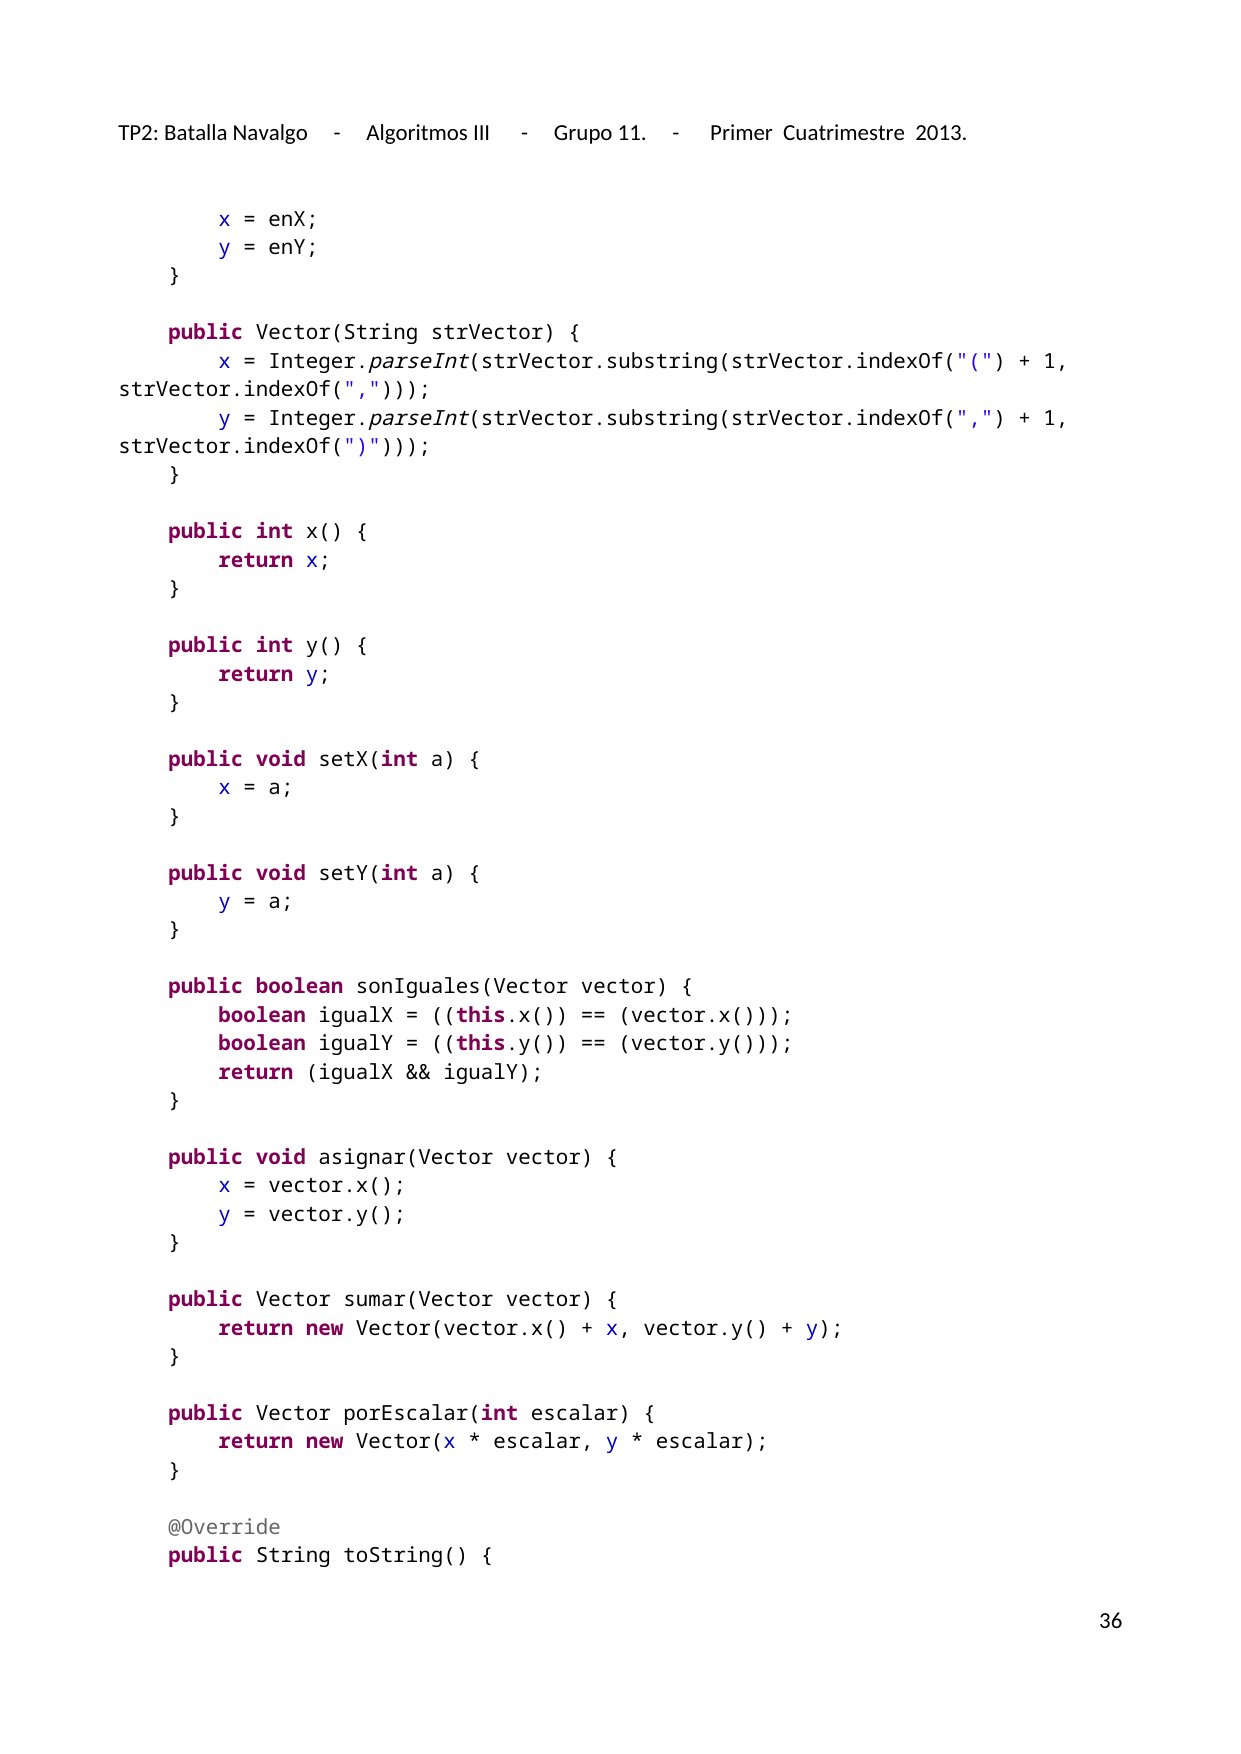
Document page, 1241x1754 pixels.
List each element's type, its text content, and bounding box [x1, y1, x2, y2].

text } [118, 573, 1122, 602]
text } [118, 1227, 1122, 1256]
text x = a; [118, 772, 1122, 801]
text } [118, 1341, 1122, 1369]
text x = enX; [118, 204, 1122, 232]
text y = a; [118, 886, 1122, 914]
text return new Vector(x * escalar, y * escalar); [118, 1426, 1122, 1455]
text y = enY; [118, 232, 1122, 261]
text y = Integer.parseInt(strVector.substring(strVector.indexOf(",") + 1, strVector.indexOf(")"))); [118, 403, 1122, 459]
text } [118, 459, 1122, 488]
text } [118, 261, 1122, 289]
text return x; [118, 545, 1122, 573]
text public void setY(int a) { [118, 858, 1122, 886]
text public boolean sonIguales(Vector vector) { [118, 971, 1122, 1000]
text } [118, 1085, 1122, 1114]
text public void setX(int a) { [118, 744, 1122, 772]
text x = vector.x(); [118, 1171, 1122, 1199]
text public int x() { [118, 516, 1122, 545]
text x = Integer.parseInt(strVector.substring(strVector.indexOf("(") + 1, strVector.indexOf(","))); [118, 346, 1122, 403]
text public Vector porEscalar(int escalar) { [118, 1398, 1122, 1426]
text return y; [118, 659, 1122, 687]
text boolean igualY = ((this.y()) == (vector.y())); [118, 1028, 1122, 1057]
text public Vector(String strVector) { [118, 317, 1122, 346]
text public int y() { [118, 630, 1122, 659]
text y = vector.y(); [118, 1199, 1122, 1227]
text } [118, 801, 1122, 829]
text } [118, 1455, 1122, 1483]
text @Override [118, 1512, 1122, 1540]
text public Vector sumar(Vector vector) { [118, 1284, 1122, 1313]
text } [118, 687, 1122, 716]
text public String toString() { [118, 1540, 1122, 1569]
text public void asignar(Vector vector) { [118, 1142, 1122, 1171]
text return (igualX && igualY); [118, 1057, 1122, 1085]
text boolean igualX = ((this.x()) == (vector.x())); [118, 1000, 1122, 1028]
text } [118, 914, 1122, 943]
text return new Vector(vector.x() + x, vector.y() + y); [118, 1313, 1122, 1341]
